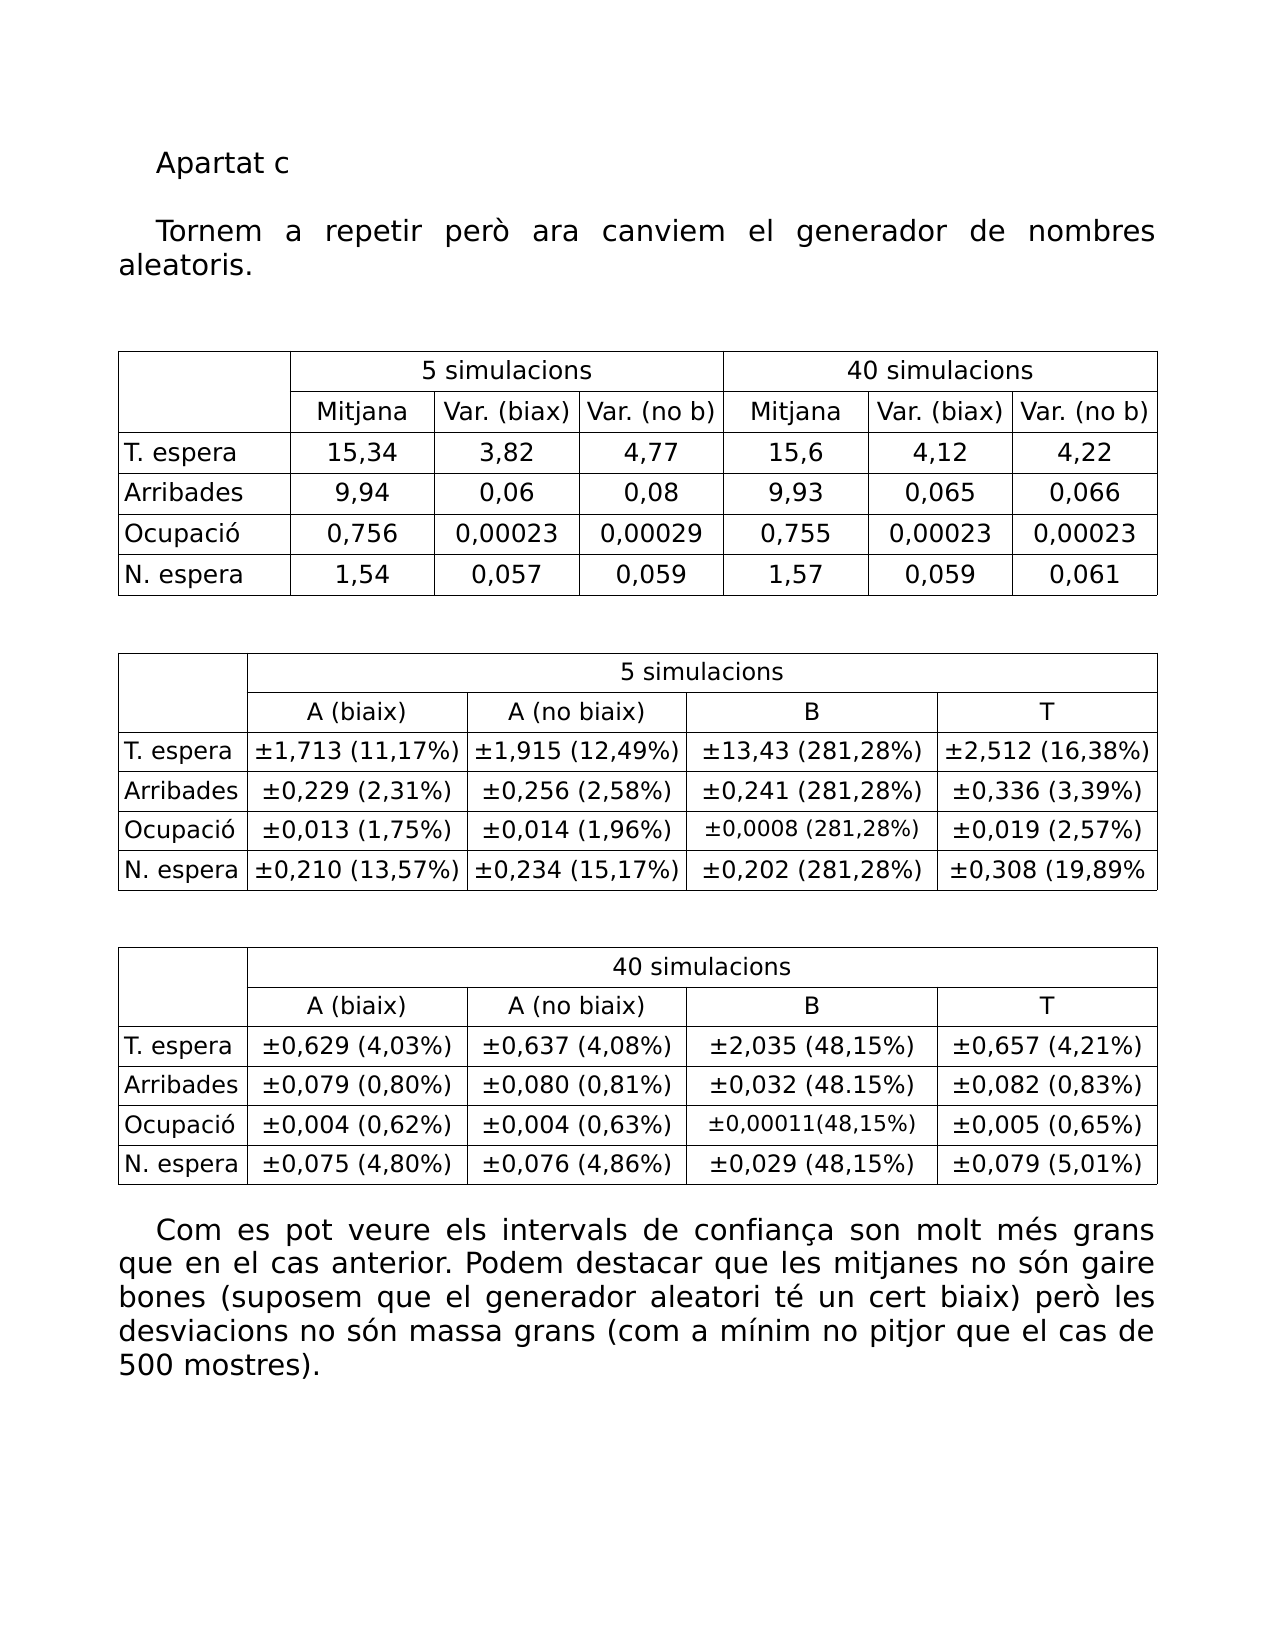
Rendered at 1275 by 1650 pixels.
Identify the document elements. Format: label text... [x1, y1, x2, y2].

table_cell 15,6 [724, 433, 868, 473]
table_cell Arribades [119, 772, 247, 811]
text Tornem a repetir però ara canviem el generador de nombres aleatoris. [118, 215, 1157, 283]
table_cell ±1,915 (12,49%) [468, 733, 686, 771]
table_cell ±0,080 (0,81%) [468, 1067, 686, 1105]
table_header 5 simulacions [248, 654, 1157, 692]
table_cell 0,756 [291, 515, 434, 554]
table_cell N. espera [119, 1146, 247, 1184]
table_cell 4,22 [1013, 433, 1157, 473]
table_cell ±0,075 (4,80%) [248, 1146, 467, 1184]
table_cell ±0,308 (19,89% [938, 851, 1157, 889]
table_cell ±0,032 (48.15%) [687, 1067, 937, 1105]
table_cell 0,057 [435, 555, 579, 595]
table_cell A (no biaix) [468, 693, 686, 732]
table_cell ±2,512 (16,38%) [938, 733, 1157, 771]
table_cell B [687, 988, 937, 1026]
table_cell 1,54 [291, 555, 434, 595]
table_cell Mitjana [291, 392, 434, 432]
table_cell 9,94 [291, 474, 434, 513]
table_header 40 simulacions [724, 352, 1157, 391]
table_header 5 simulacions [291, 352, 723, 391]
table_cell Arribades [119, 474, 290, 513]
table_cell ±0,014 (1,96%) [468, 812, 686, 850]
table_cell ±0,004 (0,62%) [248, 1106, 467, 1144]
table_cell 3,82 [435, 433, 579, 473]
table_cell T. espera [119, 433, 290, 473]
table_cell ±1,713 (11,17%) [248, 733, 467, 771]
table_header [119, 352, 290, 432]
table_cell ±0,013 (1,75%) [248, 812, 467, 850]
table_cell Ocupació [119, 812, 247, 850]
table_cell 0,00023 [869, 515, 1012, 554]
table_cell ±0,241 (281,28%) [687, 772, 937, 811]
table_cell Ocupació [119, 1106, 247, 1144]
table_cell T [938, 693, 1157, 732]
table_cell ±0,657 (4,21%) [938, 1027, 1157, 1066]
table_cell ±0,00011(48,15%) [687, 1106, 937, 1144]
table_cell ±2,035 (48,15%) [687, 1027, 937, 1066]
table_cell 0,00023 [435, 515, 579, 554]
table_cell T [938, 988, 1157, 1026]
table_cell 0,755 [724, 515, 868, 554]
table_cell ±0,234 (15,17%) [468, 851, 686, 889]
table_cell Var. (biax) [435, 392, 579, 432]
table_cell T. espera [119, 733, 247, 771]
table_cell ±0,004 (0,63%) [468, 1106, 686, 1144]
table_cell ±0,210 (13,57%) [248, 851, 467, 889]
table_cell 0,06 [435, 474, 579, 513]
table_cell ±0,029 (48,15%) [687, 1146, 937, 1184]
table_cell ±0,229 (2,31%) [248, 772, 467, 811]
table_cell 9,93 [724, 474, 868, 513]
text Com es pot veure els intervals de confiança son molt més grans que en el cas anterior. Podem destacar que les mitjanes no són gaire bones (suposem que el generador aleatori té un cert biaix) però les desviacions no són massa grans (com a mínim no pitjor que el cas de 500 mostres). [118, 1213, 1157, 1383]
table_header [119, 948, 247, 1026]
table_header [119, 654, 247, 732]
table_cell A (no biaix) [468, 988, 686, 1026]
table_cell 0,00023 [1013, 515, 1157, 554]
table_cell 1,57 [724, 555, 868, 595]
table_cell 15,34 [291, 433, 434, 473]
text Apartat c [118, 147, 1157, 181]
table_cell 0,066 [1013, 474, 1157, 513]
table_cell ±0,076 (4,86%) [468, 1146, 686, 1184]
table_cell ±0,629 (4,03%) [248, 1027, 467, 1066]
table_cell 0,061 [1013, 555, 1157, 595]
table_cell 4,77 [580, 433, 723, 473]
table_cell 0,059 [869, 555, 1012, 595]
table_cell 0,065 [869, 474, 1012, 513]
table_cell T. espera [119, 1027, 247, 1066]
table_cell Var. (no b) [1013, 392, 1157, 432]
table_cell ±0,019 (2,57%) [938, 812, 1157, 850]
table_cell ±0,079 (0,80%) [248, 1067, 467, 1105]
table_cell ±0,336 (3,39%) [938, 772, 1157, 811]
table_cell N. espera [119, 555, 290, 595]
table_cell 0,059 [580, 555, 723, 595]
table_cell ±0,082 (0,83%) [938, 1067, 1157, 1105]
table_cell 0,00029 [580, 515, 723, 554]
table_cell A (biaix) [248, 988, 467, 1026]
table_header 40 simulacions [248, 948, 1157, 987]
table_cell ±0,005 (0,65%) [938, 1106, 1157, 1144]
table_cell N. espera [119, 851, 247, 889]
table_cell 4,12 [869, 433, 1012, 473]
table_cell ±0,202 (281,28%) [687, 851, 937, 889]
table_cell Arribades [119, 1067, 247, 1105]
table_cell Var. (biax) [869, 392, 1012, 432]
table_cell B [687, 693, 937, 732]
table_cell ±0,637 (4,08%) [468, 1027, 686, 1066]
table_cell ±0,079 (5,01%) [938, 1146, 1157, 1184]
table_cell 0,08 [580, 474, 723, 513]
table_cell Ocupació [119, 515, 290, 554]
table_cell Var. (no b) [580, 392, 723, 432]
table_cell Mitjana [724, 392, 868, 432]
table_cell ±0,256 (2,58%) [468, 772, 686, 811]
table_cell ±0,0008 (281,28%) [687, 812, 937, 850]
table_cell A (biaix) [248, 693, 467, 732]
table_cell ±13,43 (281,28%) [687, 733, 937, 771]
